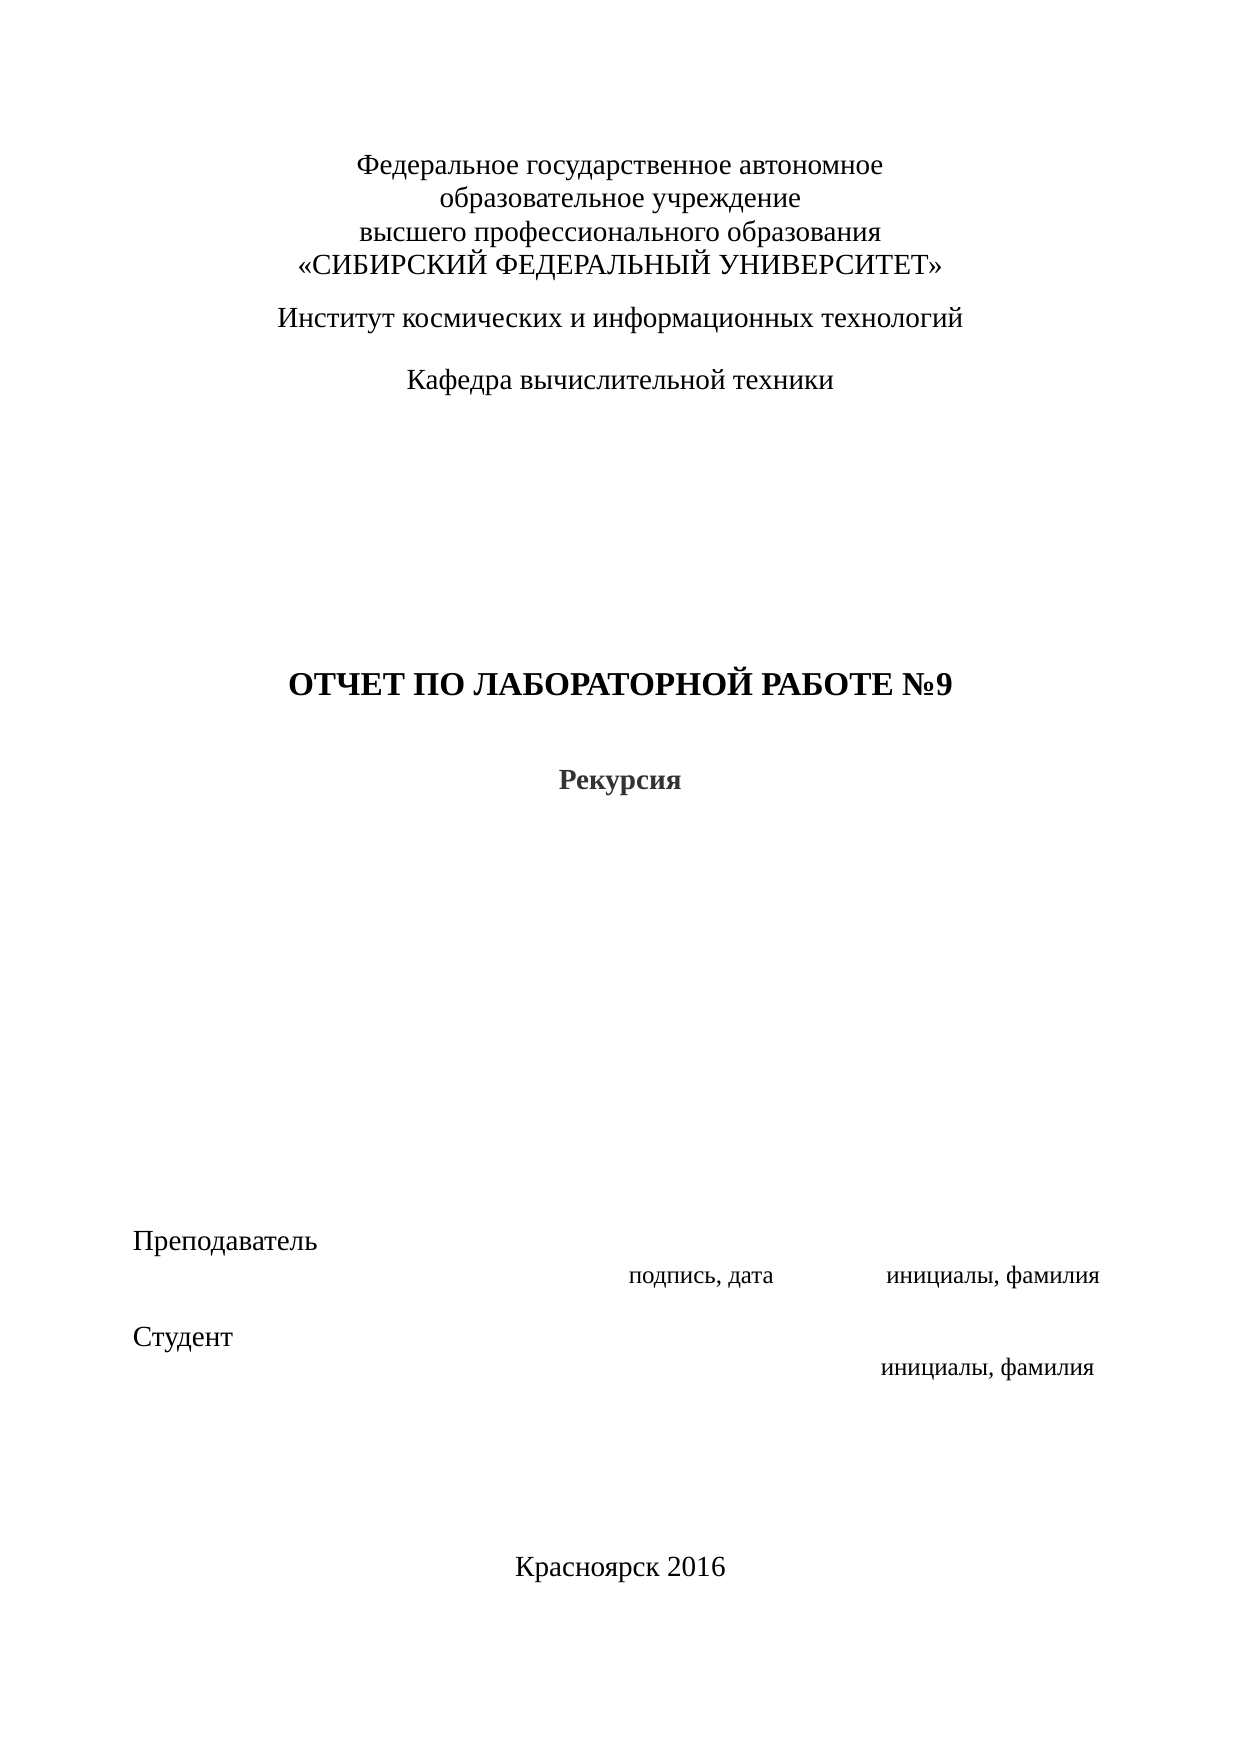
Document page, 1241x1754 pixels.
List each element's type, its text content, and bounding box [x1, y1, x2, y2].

text Федеральное государственное автономное [118, 147, 1122, 180]
text подпись, дата инициалы, фамилия [118, 1256, 1122, 1290]
text Красноярск 2016 [118, 1549, 1122, 1582]
text «СИБИРСКИЙ ФЕДЕРАЛЬНЫЙ УНИВЕРСИТЕТ» [118, 247, 1122, 281]
text высшего профессионального образования [118, 214, 1122, 247]
text ОТЧЕТ ПО ЛАБОРАТОРНОЙ РАБОТЕ №9 [118, 664, 1122, 703]
text Преподаватель [118, 1223, 1122, 1256]
text Студент [118, 1319, 1122, 1352]
text образовательное учреждение [118, 180, 1122, 214]
text инициалы, фамилия [118, 1352, 1122, 1381]
text Кафедра вычислительной техники [118, 362, 1122, 396]
subtitle Рекурсия [118, 762, 1122, 795]
text Институт космических и информационных технологий [118, 300, 1122, 334]
